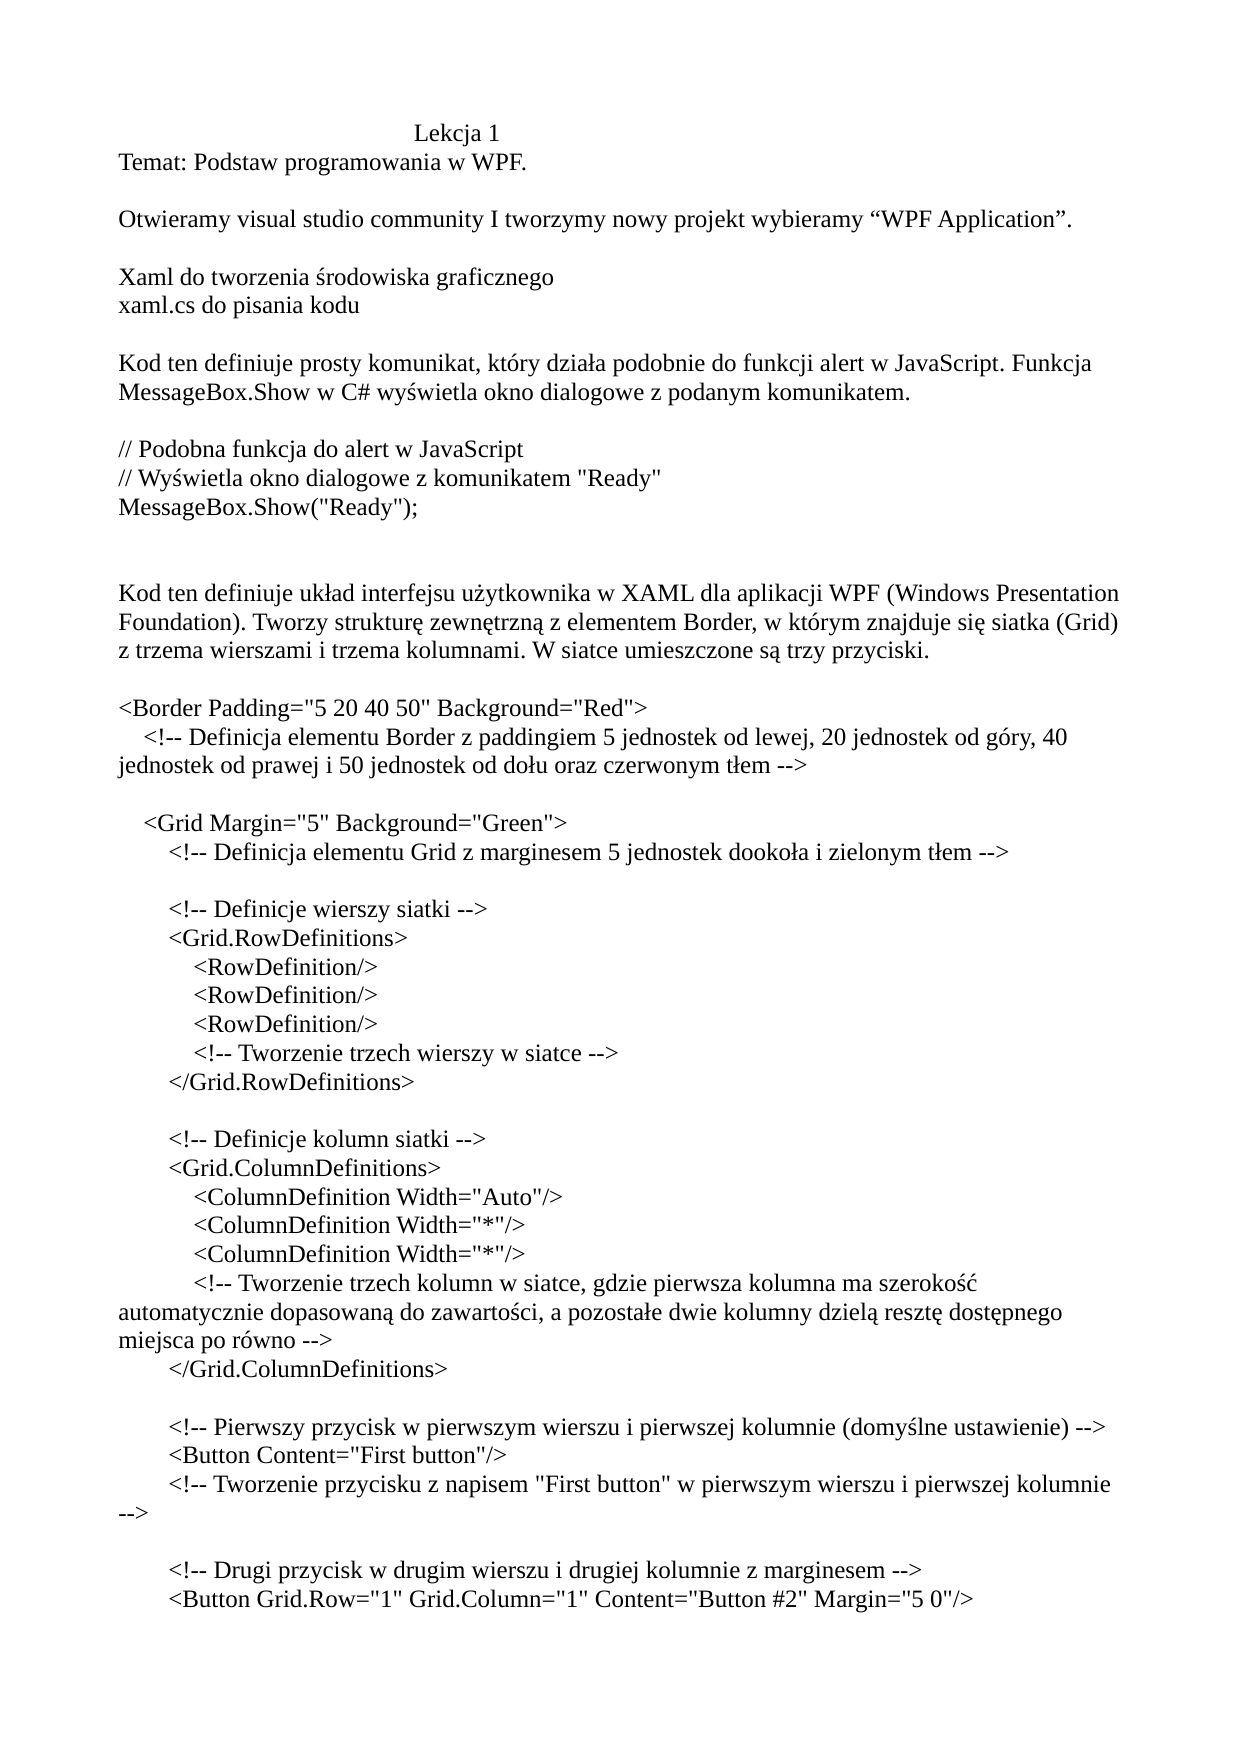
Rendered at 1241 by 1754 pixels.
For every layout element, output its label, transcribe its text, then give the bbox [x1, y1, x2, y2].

text </Grid.ColumnDefinitions> [118, 1354, 1122, 1383]
text Xaml do tworzenia środowiska graficznego [118, 262, 1122, 291]
text <RowDefinition/> [118, 952, 1122, 981]
text <!-- Definicja elementu Grid z marginesem 5 jednostek dookoła i zielonym tłem --> [118, 837, 1122, 866]
text Otwieramy visual studio community I tworzymy nowy projekt wybieramy “WPF Application”. [118, 204, 1122, 233]
text Temat: Podstaw programowania w WPF. [118, 147, 1122, 176]
text xaml.cs do pisania kodu [118, 291, 1122, 319]
text <!-- Definicje kolumn siatki --> [118, 1124, 1122, 1153]
text <ColumnDefinition Width="*"/> [118, 1239, 1122, 1268]
text <!-- Definicja elementu Border z paddingiem 5 jednostek od lewej, 20 jednostek od góry, 40 jednostek od prawej i 50 jednostek od dołu oraz czerwonym tłem --> [118, 722, 1122, 779]
text <Button Grid.Row="1" Grid.Column="1" Content="Button #2" Margin="5 0"/> [118, 1584, 1122, 1613]
text Kod ten definiuje układ interfejsu użytkownika w XAML dla aplikacji WPF (Windows Presentation Foundation). Tworzy strukturę zewnętrzną z elementem Border, w którym znajduje się siatka (Grid) z trzema wierszami i trzema kolumnami. W siatce umieszczone są trzy przyciski. [118, 578, 1122, 664]
text <ColumnDefinition Width="*"/> [118, 1211, 1122, 1239]
text // Wyświetla okno dialogowe z komunikatem "Ready" [118, 463, 1122, 492]
text <RowDefinition/> [118, 1009, 1122, 1038]
text MessageBox.Show("Ready"); [118, 492, 1122, 521]
text </Grid.RowDefinitions> [118, 1067, 1122, 1096]
text <Grid Margin="5" Background="Green"> [118, 808, 1122, 837]
text <Grid.RowDefinitions> [118, 923, 1122, 952]
text <!-- Pierwszy przycisk w pierwszym wierszu i pierwszej kolumnie (domyślne ustawienie) --> [118, 1412, 1122, 1441]
text <!-- Tworzenie trzech wierszy w siatce --> [118, 1038, 1122, 1067]
text <!-- Definicje wierszy siatki --> [118, 894, 1122, 923]
text <!-- Drugi przycisk w drugim wierszu i drugiej kolumnie z marginesem --> [118, 1556, 1122, 1584]
text // Podobna funkcja do alert w JavaScript [118, 434, 1122, 463]
text <Button Content="First button"/> [118, 1441, 1122, 1469]
text <ColumnDefinition Width="Auto"/> [118, 1182, 1122, 1211]
text Kod ten definiuje prosty komunikat, który działa podobnie do funkcji alert w JavaScript. Funkcja MessageBox.Show w C# wyświetla okno dialogowe z podanym komunikatem. [118, 348, 1122, 406]
text <Border Padding="5 20 40 50" Background="Red"> [118, 693, 1122, 722]
text Lekcja 1 [118, 118, 1122, 147]
text <RowDefinition/> [118, 981, 1122, 1009]
text <!-- Tworzenie trzech kolumn w siatce, gdzie pierwsza kolumna ma szerokość automatycznie dopasowaną do zawartości, a pozostałe dwie kolumny dzielą resztę dostępnego miejsca po równo --> [118, 1268, 1122, 1354]
text <Grid.ColumnDefinitions> [118, 1153, 1122, 1182]
text <!-- Tworzenie przycisku z napisem "First button" w pierwszym wierszu i pierwszej kolumnie --> [118, 1469, 1122, 1527]
